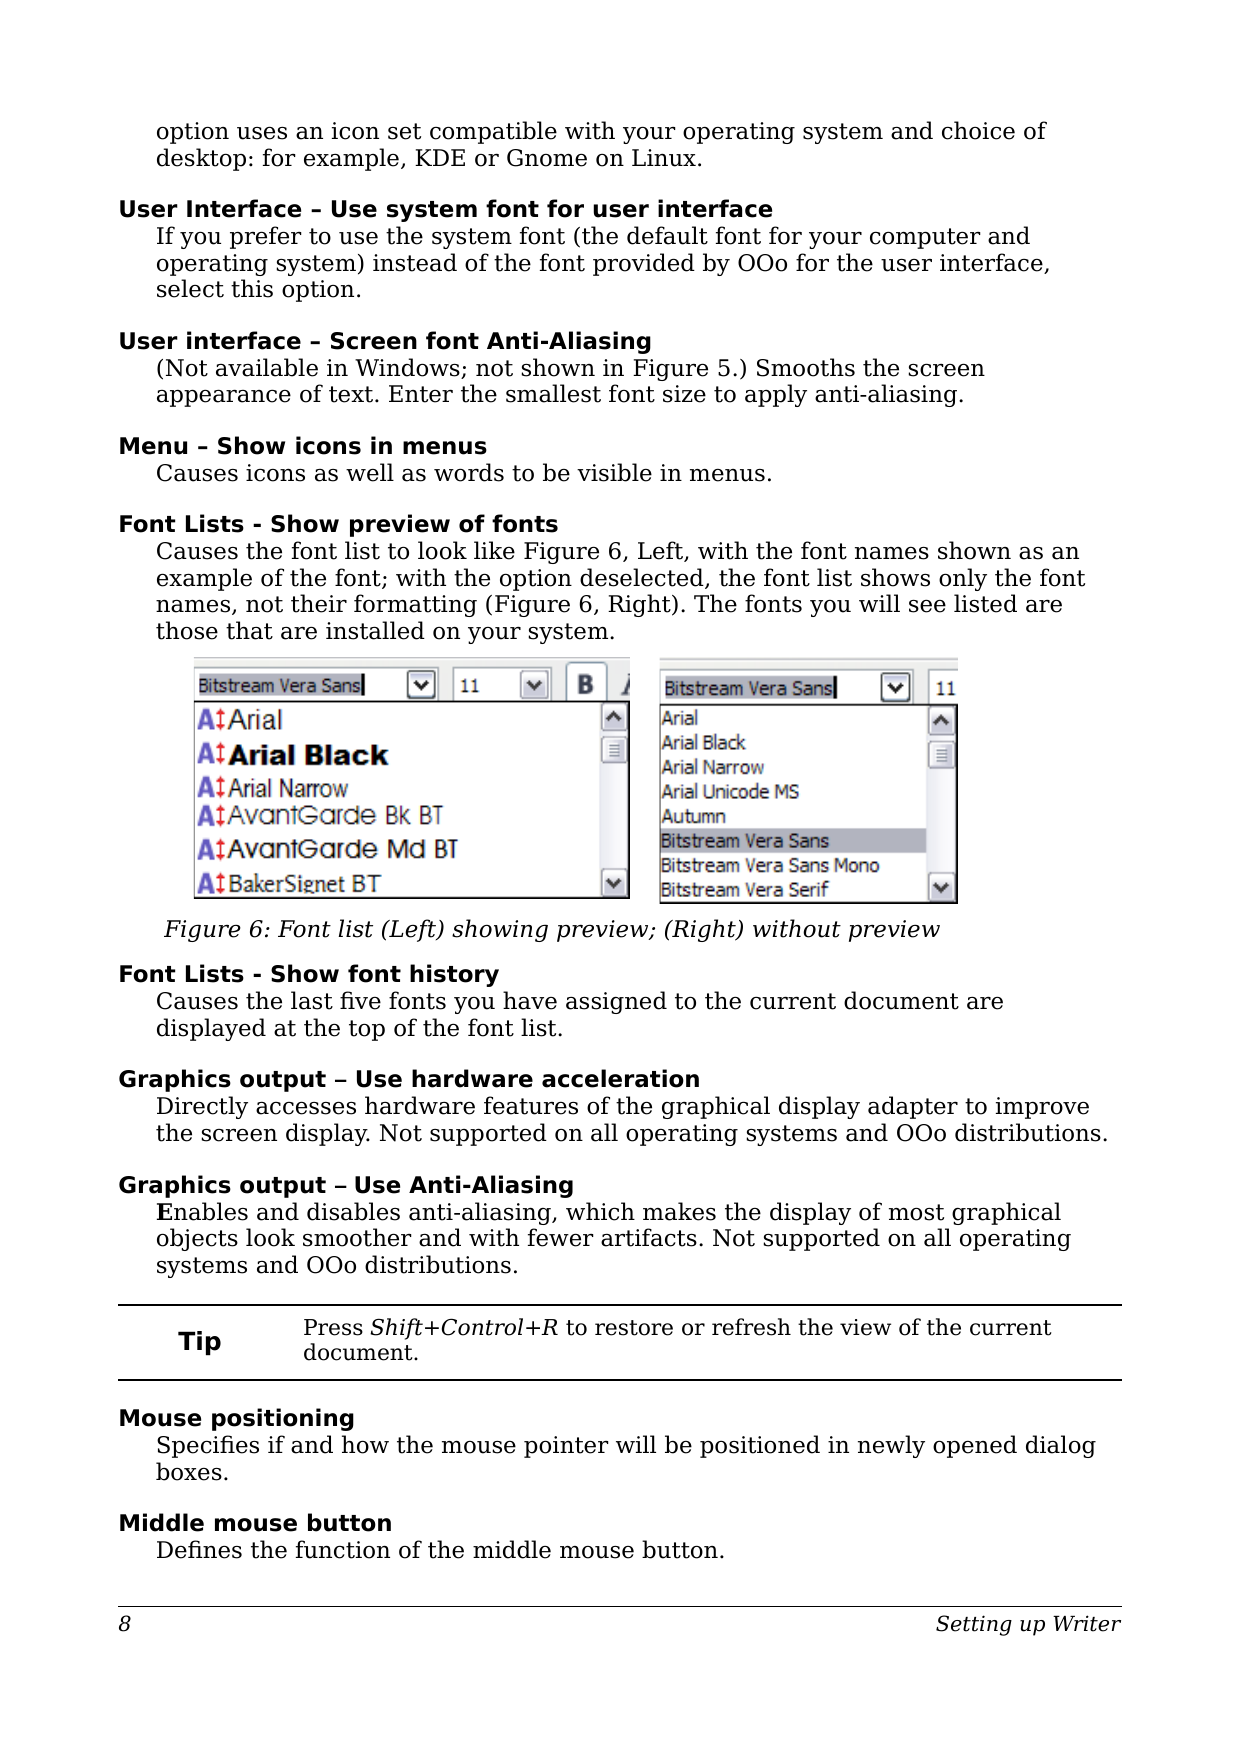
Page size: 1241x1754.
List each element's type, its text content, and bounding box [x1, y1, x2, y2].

table_header Tip [118, 1306, 281, 1378]
text Graphics output – Use Anti-Aliasing [118, 1172, 1122, 1198]
text Directly accesses hardware features of the graphical display adapter to improve the screen display. Not supported on all operating systems and OOo distributions. [156, 1093, 1122, 1147]
picture [193, 657, 630, 899]
text Specifies if and how the mouse pointer will be positioned in newly opened dialog boxes. [156, 1432, 1122, 1486]
text User interface – Screen font Anti-Aliasing [118, 328, 1122, 355]
text If you prefer to use the system font (the default font for your computer and operating system) instead of the font provided by OOo for the user interface, select this option. [156, 223, 1122, 303]
text Defines the function of the middle mouse button. [156, 1537, 1122, 1564]
table_cell Figure 6: Font list (Left) showing preview; (Right) without preview [164, 916, 1121, 949]
text Mouse positioning [118, 1406, 1122, 1432]
table_header [660, 657, 1121, 916]
text User Interface – Use system font for user interface [118, 196, 1122, 223]
text (Not available in Windows; not shown in Figure 5.) Smooths the screen appearance of text. Enter the smallest font size to apply anti-aliasing. [156, 355, 1122, 408]
picture [659, 657, 958, 904]
text Menu – Show icons in menus [118, 433, 1122, 460]
text Causes the last five fonts you have assigned to the current document are displayed at the top of the font list. [156, 988, 1122, 1041]
text Enables and disables anti-aliasing, which makes the display of most graphical objects look smoother and with fewer artifacts. Not supported on all operating systems and OOo distributions. [156, 1198, 1122, 1279]
text Font Lists - Show font history [118, 961, 1122, 988]
text Graphics output – Use hardware acceleration [118, 1066, 1122, 1093]
text option uses an icon set compatible with your operating system and choice of desktop: for example, KDE or Gnome on Linux. [156, 118, 1122, 171]
table_header Press Shift+Control+R to restore or refresh the view of the current document. [281, 1306, 1122, 1378]
text Causes the font list to look like Figure 6, Left, with the font names shown as an example of the font; with the option deselected, the font list shows only the font names, not their formatting (Figure 6, Right). The fonts you will see listed are those that are installed on your system. [156, 538, 1122, 645]
text Middle mouse button [118, 1511, 1122, 1537]
text Font Lists - Show preview of fonts [118, 511, 1122, 538]
text Causes icons as well as words to be visible in menus. [156, 460, 1122, 486]
table_header [164, 657, 659, 916]
